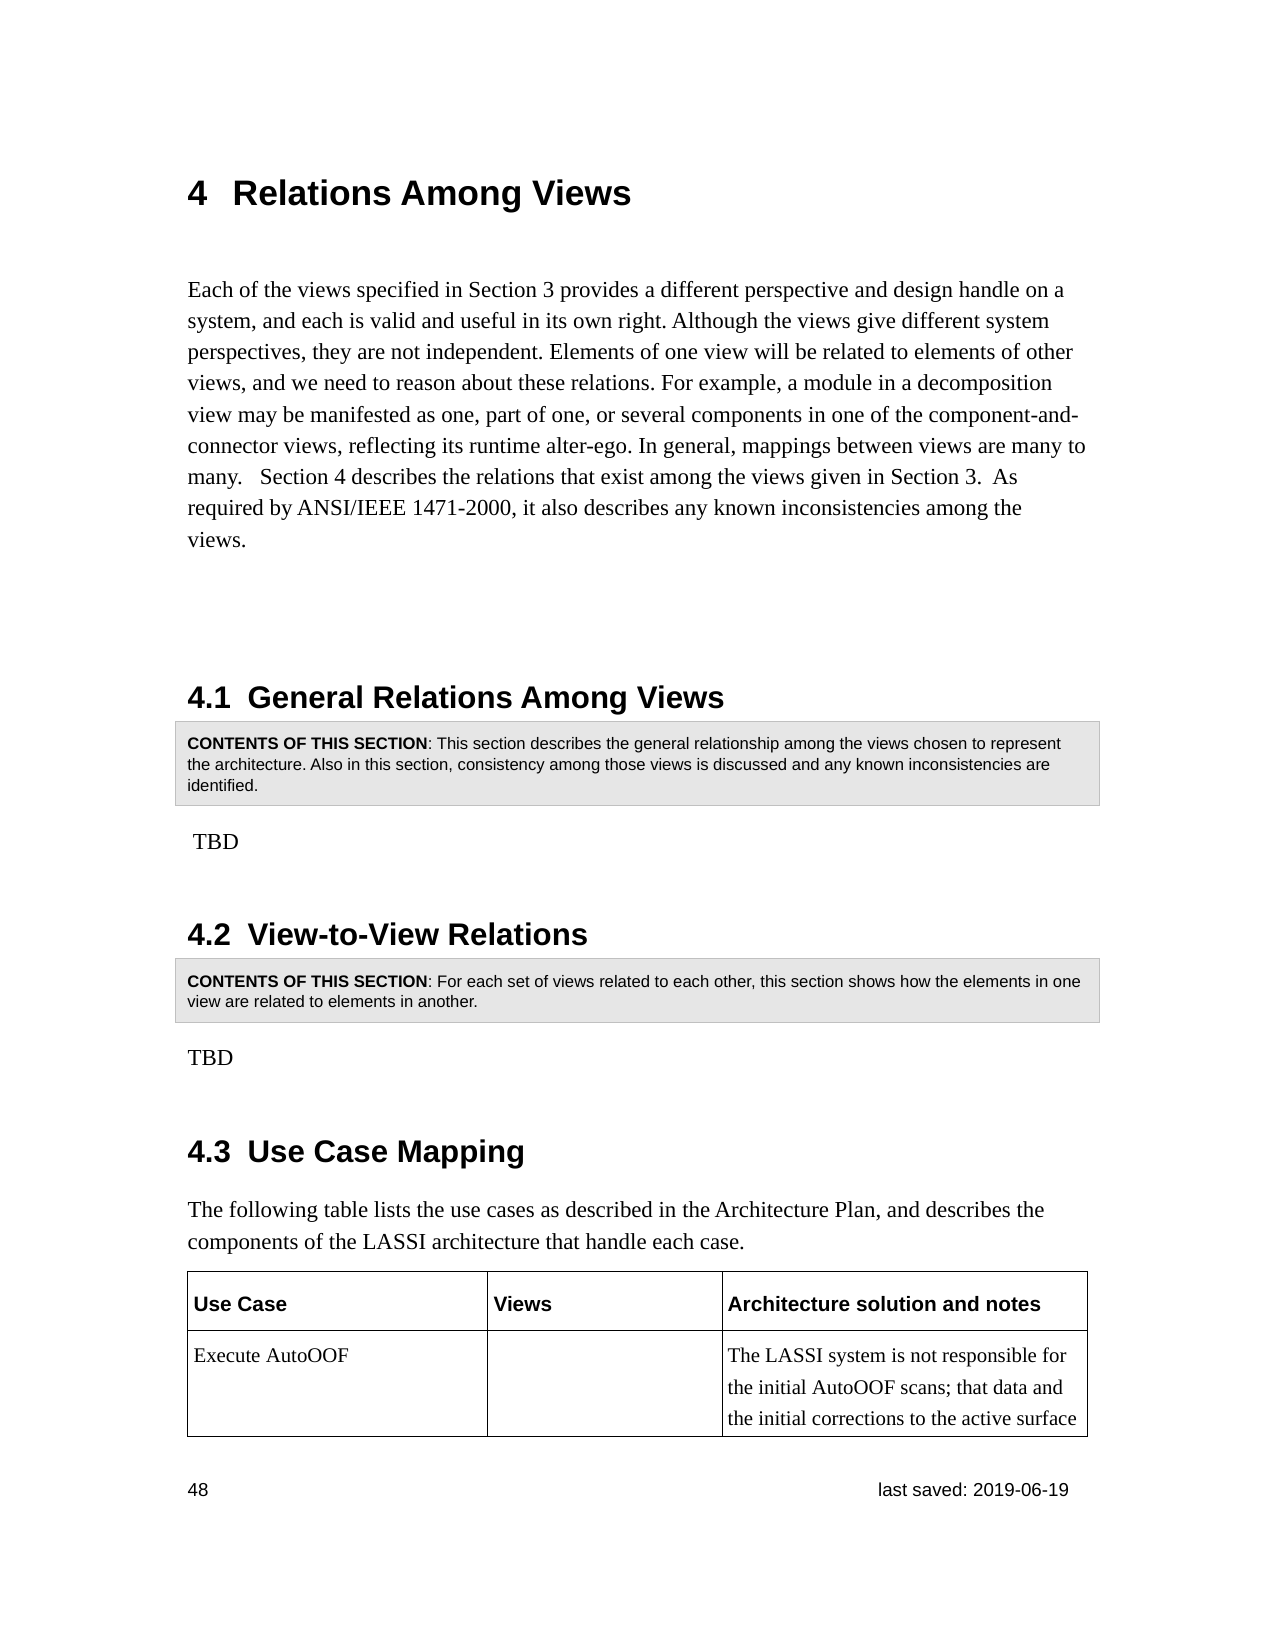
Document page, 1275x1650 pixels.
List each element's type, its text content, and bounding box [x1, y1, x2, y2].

table_header Architecture solution and notes [723, 1272, 1087, 1330]
subtitle View-to-View Relations [187, 912, 1087, 952]
text TBD [187, 1039, 1087, 1071]
table_cell Execute AutoOOF [188, 1331, 487, 1436]
subtitle Relations Among Views [187, 156, 1087, 212]
subtitle Use Case Mapping [187, 1129, 1087, 1169]
text TBD [187, 823, 1087, 854]
subtitle General Relations Among Views [187, 675, 1087, 714]
table_cell [488, 1331, 722, 1436]
table_header CONTENTS OF THIS SECTION: For each set of views related to each other, this section shows how the elements in one view are related to elements in another. [176, 959, 1099, 1022]
table_header Views [488, 1272, 722, 1330]
text The following table lists the use cases as described in the Architecture Plan, and describes the components of the LASSI architecture that handle each case. [187, 1192, 1087, 1254]
table_header Use Case [188, 1272, 487, 1330]
table_cell The LASSI system is not responsible for the initial AutoOOF scans; that data and the initial corrections to the active surface [723, 1331, 1087, 1436]
text Each of the views specified in Section 3 provides a different perspective and design handle on a system, and each is valid and useful in its own right. Although the views give different system perspectives, they are not independent. Elements of one view will be related to elements of other views, and we need to reason about these relations. For example, a module in a decomposition view may be manifested as one, part of one, or several components in one of the component-and-connector views, reflecting its runtime alter-ego. In general, mappings between views are many to many. Section 4 describes the relations that exist among the views given in Section 3. As required by ANSI/IEEE 1471-2000, it also describes any known inconsistencies among the views. [187, 271, 1087, 552]
table_header CONTENTS OF THIS SECTION: This section describes the general relationship among the views chosen to represent the architecture. Also in this section, consistency among those views is discussed and any known inconsistencies are identified. [176, 722, 1099, 805]
